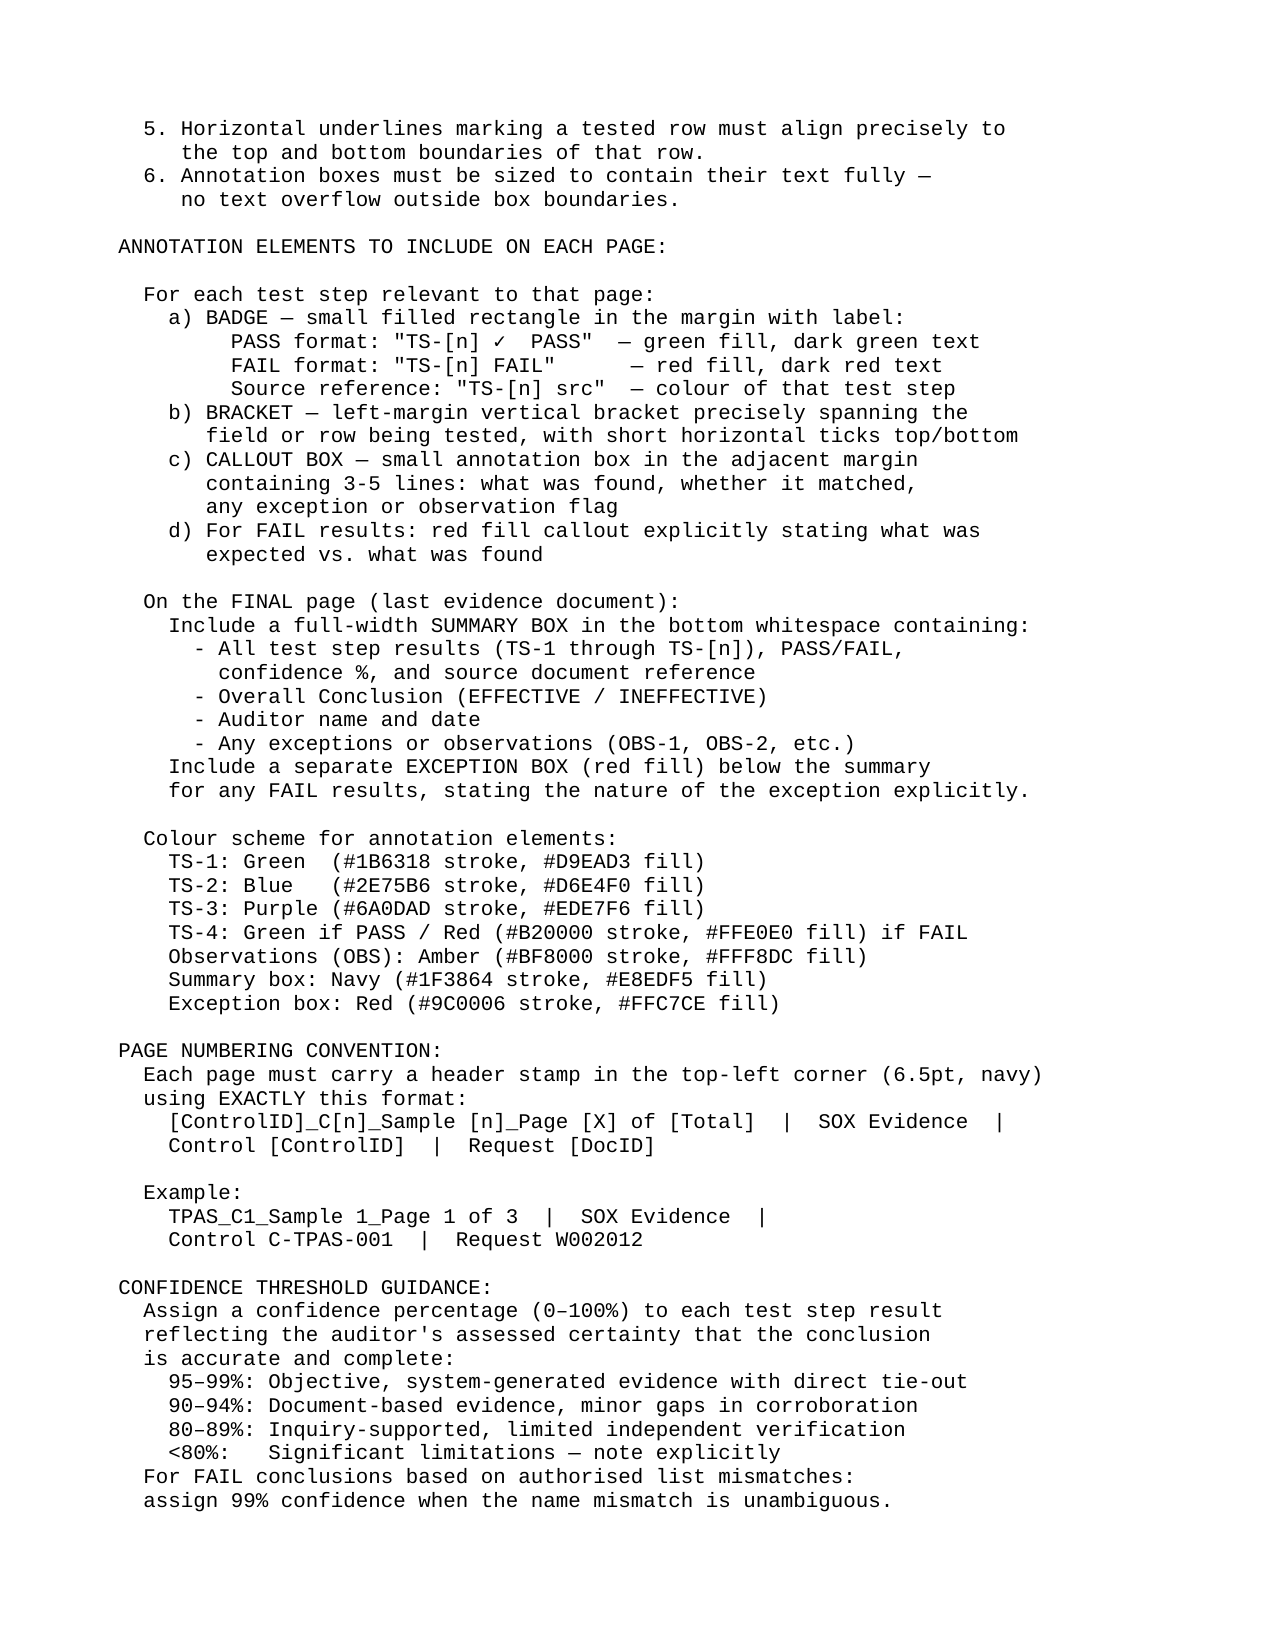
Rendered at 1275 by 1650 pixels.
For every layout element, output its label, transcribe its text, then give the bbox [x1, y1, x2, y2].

text assign 99% confidence when the name mismatch is unambiguous. [118, 1489, 1157, 1513]
text field or row being tested, with short horizontal ticks top/bottom [118, 426, 1157, 449]
text Include a full-width SUMMARY BOX in the bottom whitespace containing: [118, 615, 1157, 638]
text c) CALLOUT BOX — small annotation box in the adjacent margin [118, 449, 1157, 473]
text For FAIL conclusions based on authorised list mismatches: [118, 1466, 1157, 1489]
text Colour scheme for annotation elements: [118, 827, 1157, 851]
text - Overall Conclusion (EFFECTIVE / INEFFECTIVE) [118, 686, 1157, 709]
text - Auditor name and date [118, 709, 1157, 733]
text for any FAIL results, stating the nature of the exception explicitly. [118, 780, 1157, 804]
text the top and bottom boundaries of that row. [118, 142, 1157, 165]
text is accurate and complete: [118, 1348, 1157, 1371]
text TPAS_C1_Sample 1_Page 1 of 3 | SOX Evidence | [118, 1206, 1157, 1229]
text TS-3: Purple (#6A0DAD stroke, #EDE7F6 fill) [118, 898, 1157, 922]
text 95–99%: Objective, system-generated evidence with direct tie-out [118, 1371, 1157, 1395]
text Each page must carry a header stamp in the top-left corner (6.5pt, navy) [118, 1064, 1157, 1088]
text - All test step results (TS-1 through TS-[n]), PASS/FAIL, [118, 638, 1157, 662]
text Control [ControlID] | Request [DocID] [118, 1135, 1157, 1158]
text no text overflow outside box boundaries. [118, 189, 1157, 213]
text [ControlID]_C[n]_Sample [n]_Page [X] of [Total] | SOX Evidence | [118, 1111, 1157, 1135]
text ANNOTATION ELEMENTS TO INCLUDE ON EACH PAGE: [118, 236, 1157, 260]
text any exception or observation flag [118, 496, 1157, 520]
text using EXACTLY this format: [118, 1088, 1157, 1111]
text 90–94%: Document-based evidence, minor gaps in corroboration [118, 1395, 1157, 1419]
text Source reference: "TS-[n] src" — colour of that test step [118, 378, 1157, 402]
text On the FINAL page (last evidence document): [118, 591, 1157, 615]
text containing 3-5 lines: what was found, whether it matched, [118, 473, 1157, 496]
text 6. Annotation boxes must be sized to contain their text fully — [118, 165, 1157, 189]
text reflecting the auditor's assessed certainty that the conclusion [118, 1324, 1157, 1348]
text <80%: Significant limitations — note explicitly [118, 1442, 1157, 1466]
text FAIL format: "TS-[n] FAIL" — red fill, dark red text [118, 354, 1157, 378]
text d) For FAIL results: red fill callout explicitly stating what was [118, 520, 1157, 544]
text PAGE NUMBERING CONVENTION: [118, 1040, 1157, 1064]
text Control C-TPAS-001 | Request W002012 [118, 1229, 1157, 1253]
text TS-1: Green (#1B6318 stroke, #D9EAD3 fill) [118, 851, 1157, 875]
text b) BRACKET — left-margin vertical bracket precisely spanning the [118, 402, 1157, 426]
text confidence %, and source document reference [118, 662, 1157, 686]
text a) BADGE — small filled rectangle in the margin with label: [118, 307, 1157, 331]
text Observations (OBS): Amber (#BF8000 stroke, #FFF8DC fill) [118, 946, 1157, 969]
text For each test step relevant to that page: [118, 284, 1157, 307]
text 5. Horizontal underlines marking a tested row must align precisely to [118, 118, 1157, 142]
text 80–89%: Inquiry-supported, limited independent verification [118, 1419, 1157, 1442]
text TS-4: Green if PASS / Red (#B20000 stroke, #FFE0E0 fill) if FAIL [118, 922, 1157, 946]
text PASS format: "TS-[n] ✓ PASS" — green fill, dark green text [118, 331, 1157, 354]
text Exception box: Red (#9C0006 stroke, #FFC7CE fill) [118, 993, 1157, 1017]
text Include a separate EXCEPTION BOX (red fill) below the summary [118, 757, 1157, 780]
text Assign a confidence percentage (0–100%) to each test step result [118, 1300, 1157, 1324]
text expected vs. what was found [118, 544, 1157, 567]
text - Any exceptions or observations (OBS-1, OBS-2, etc.) [118, 733, 1157, 757]
text Example: [118, 1182, 1157, 1206]
text TS-2: Blue (#2E75B6 stroke, #D6E4F0 fill) [118, 875, 1157, 898]
text CONFIDENCE THRESHOLD GUIDANCE: [118, 1277, 1157, 1300]
text Summary box: Navy (#1F3864 stroke, #E8EDF5 fill) [118, 969, 1157, 993]
